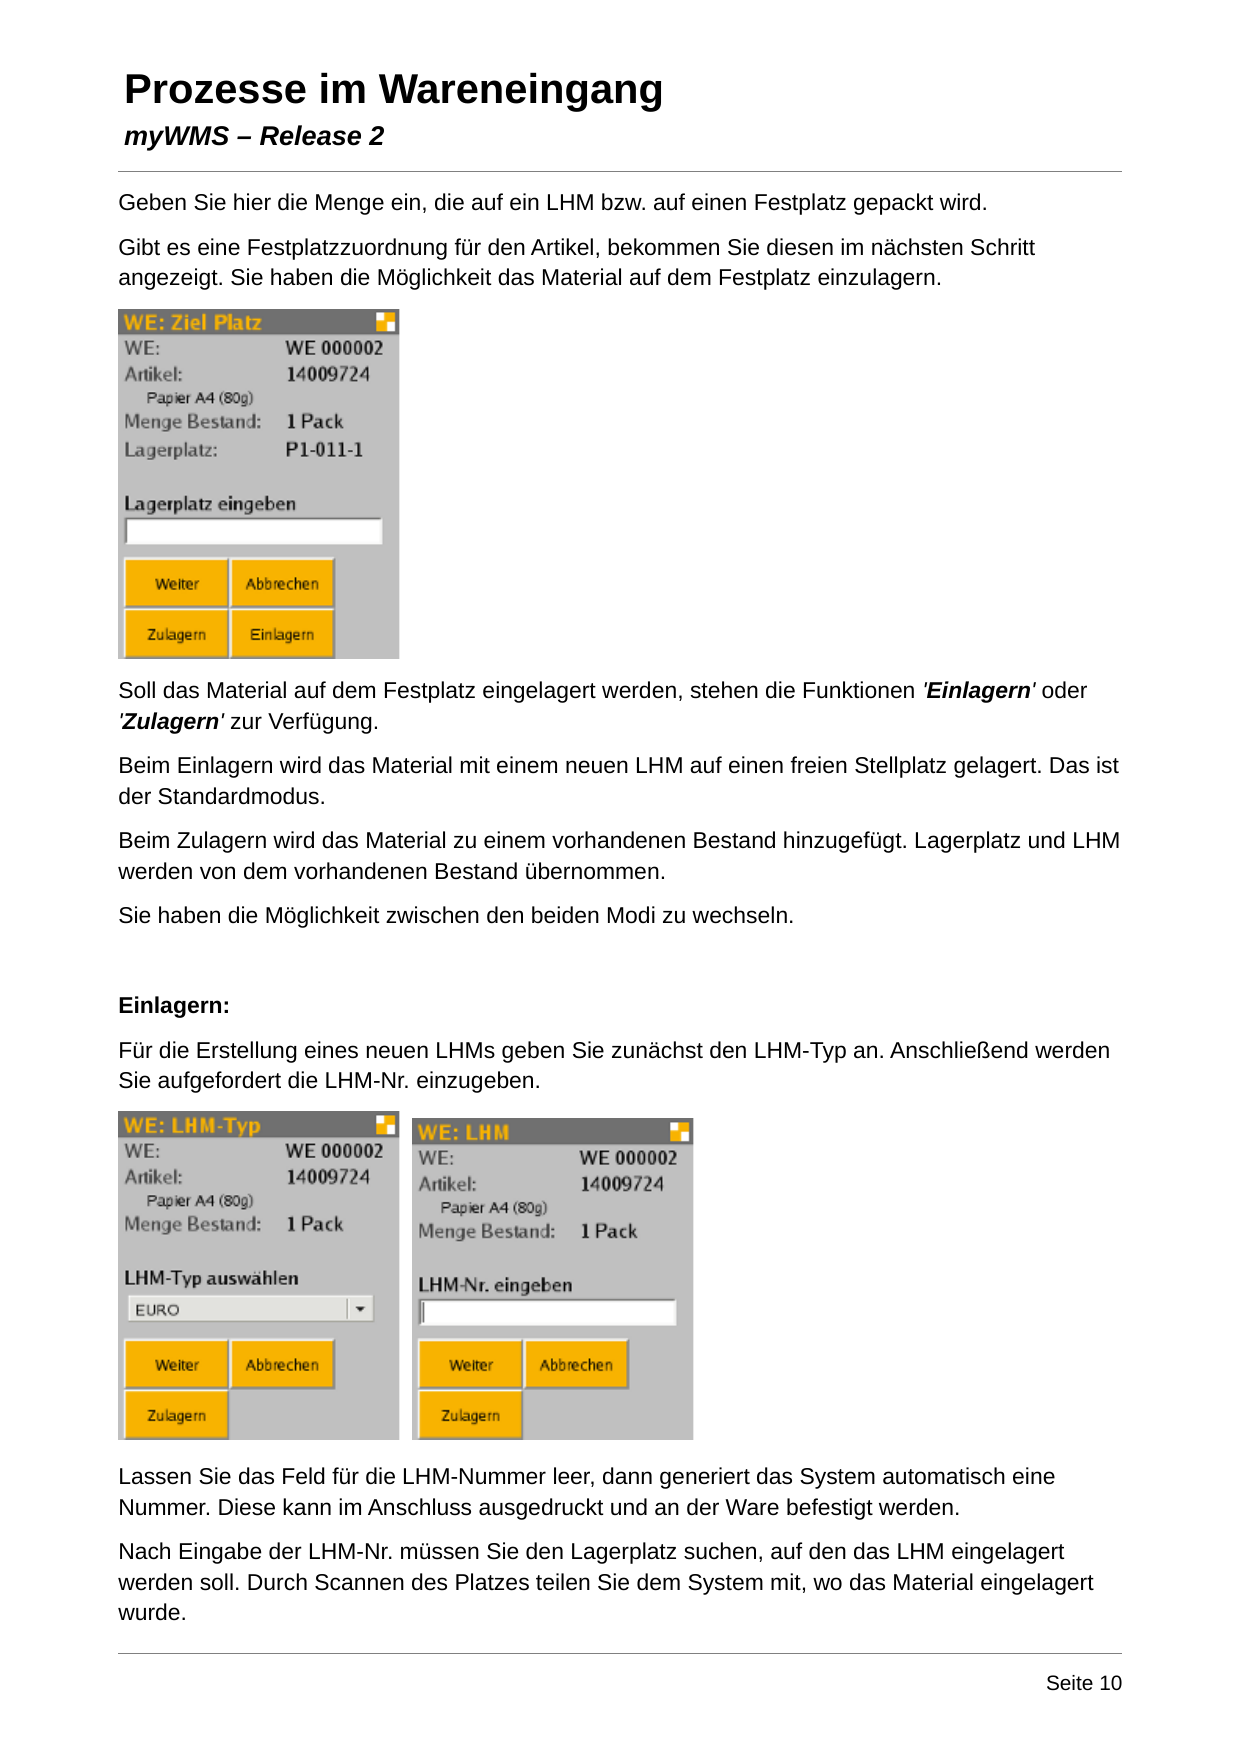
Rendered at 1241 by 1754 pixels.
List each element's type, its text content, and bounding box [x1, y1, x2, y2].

text Geben Sie hier die Menge ein, die auf ein LHM bzw. auf einen Festplatz gepackt wird. [118, 189, 1122, 216]
text Beim Zulagern wird das Material zu einem vorhandenen Bestand hinzugefügt. Lagerplatz und LHM werden von dem vorhandenen Bestand übernommen. [118, 827, 1122, 884]
picture [412, 1118, 694, 1440]
picture [118, 1111, 400, 1440]
text Lassen Sie das Feld für die LHM-Nummer leer, dann generiert das System automatisch eine Nummer. Diese kann im Anschluss ausgedruckt und an der Ware befestigt werden. [118, 1463, 1122, 1520]
text Einlagern: [118, 992, 1122, 1018]
text Nach Eingabe der LHM-Nr. müssen Sie den Lagerplatz suchen, auf den das LHM eingelagert werden soll. Durch Scannen des Platzes teilen Sie dem System mit, wo das Material eingelagert wurde. [118, 1538, 1122, 1625]
text Beim Einlagern wird das Material mit einem neuen LHM auf einen freien Stellplatz gelagert. Das ist der Standardmodus. [118, 752, 1122, 809]
text Sie haben die Möglichkeit zwischen den beiden Modi zu wechseln. [118, 902, 1122, 929]
text Gibt es eine Festplatzzuordnung für den Artikel, bekommen Sie diesen im nächsten Schritt angezeigt. Sie haben die Möglichkeit das Material auf dem Festplatz einzulagern. [118, 234, 1122, 291]
text Soll das Material auf dem Festplatz eingelagert werden, stehen die Funktionen 'Einlagern' oder 'Zulagern' zur Verfügung. [118, 677, 1122, 734]
text Für die Erstellung eines neuen LHMs geben Sie zunächst den LHM-Typ an. Anschließend werden Sie aufgefordert die LHM-Nr. einzugeben. [118, 1037, 1122, 1093]
picture [118, 309, 400, 659]
